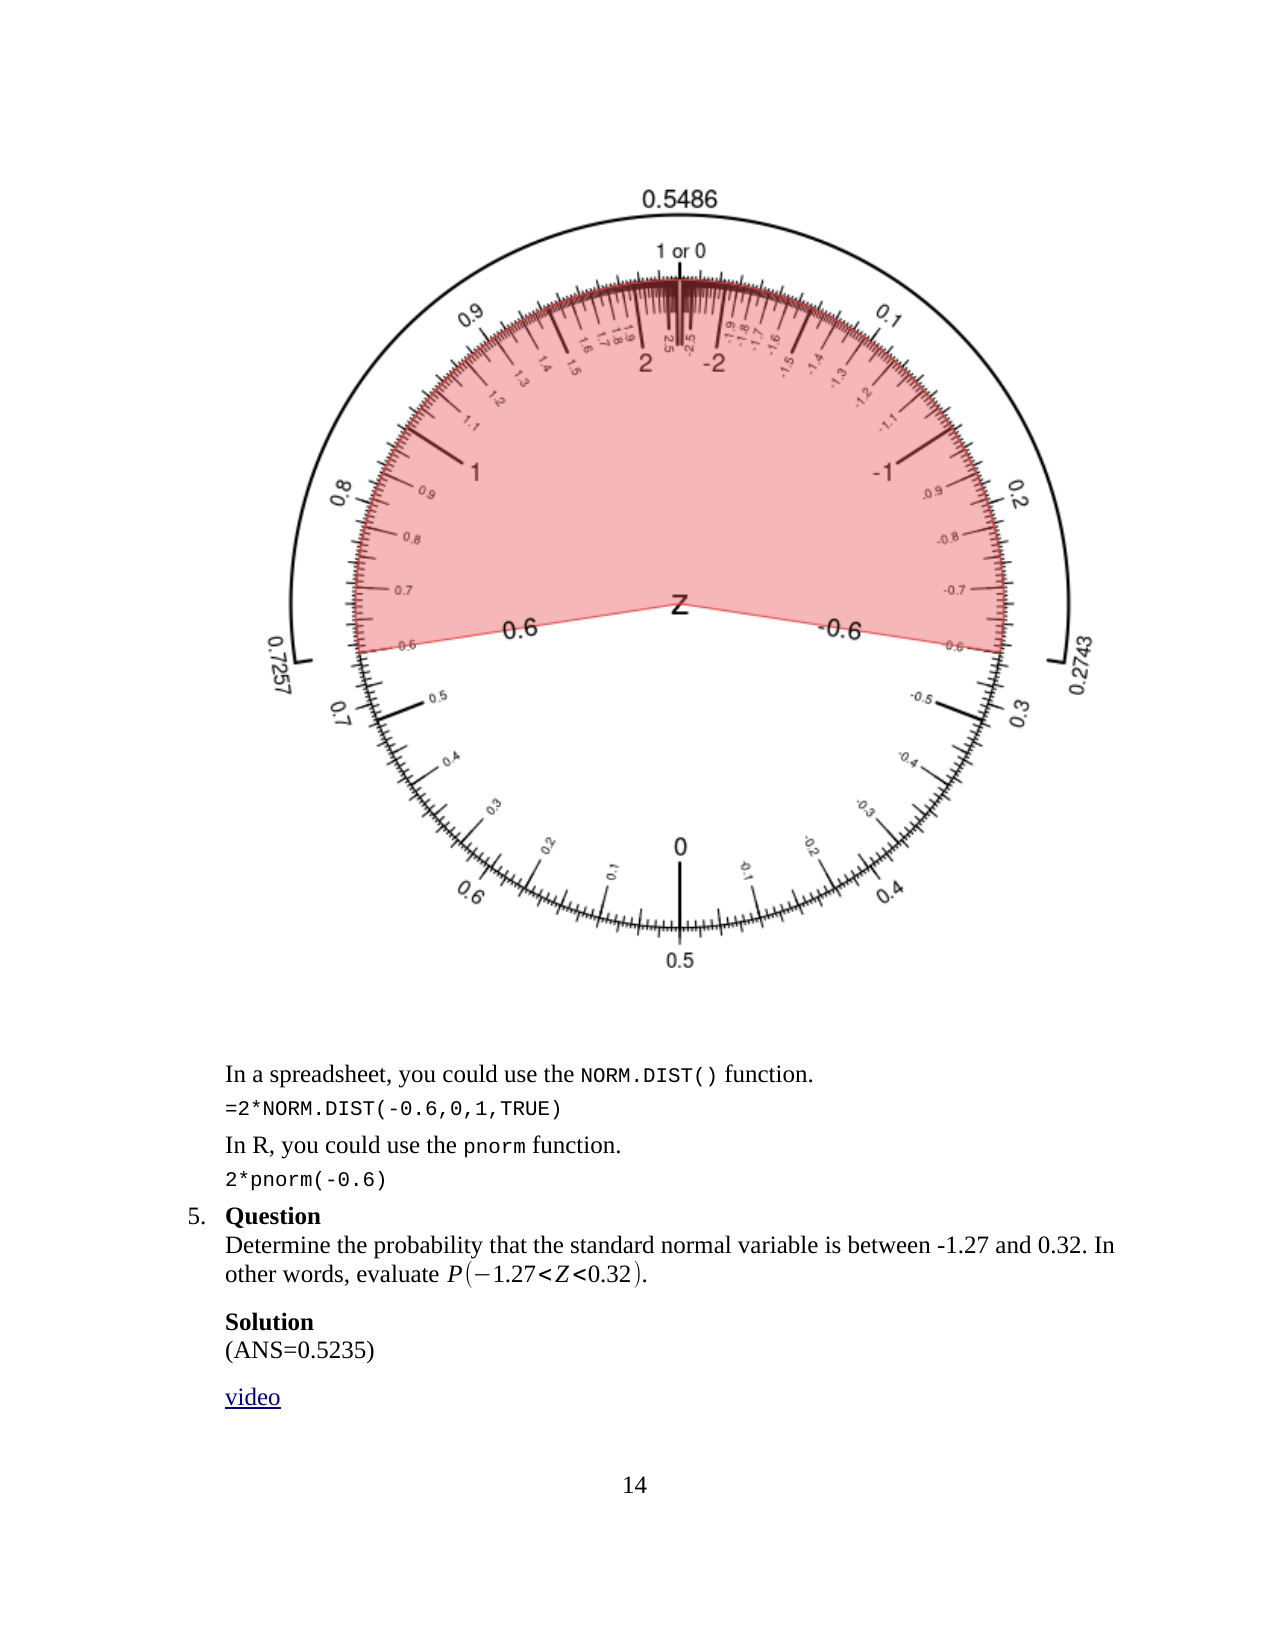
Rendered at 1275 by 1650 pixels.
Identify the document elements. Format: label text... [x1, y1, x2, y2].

list =2*NORM.DIST(-0.6,0,1,TRUE) [187, 1098, 1125, 1121]
list Question Determine the probability that the standard normal variable is between -1.27 and 0.32. In other words, evaluate . [187, 1201, 1125, 1289]
list Solution (ANS=0.5235) [187, 1307, 1125, 1364]
list In R, you could use the pnorm function. [187, 1130, 1125, 1160]
list In a spreadsheet, you could use the NORM.DIST() function. [187, 150, 1125, 1089]
picture [225, 150, 1134, 1059]
list video [187, 1382, 1125, 1411]
list 2*pnorm(-0.6) [187, 1169, 1125, 1192]
